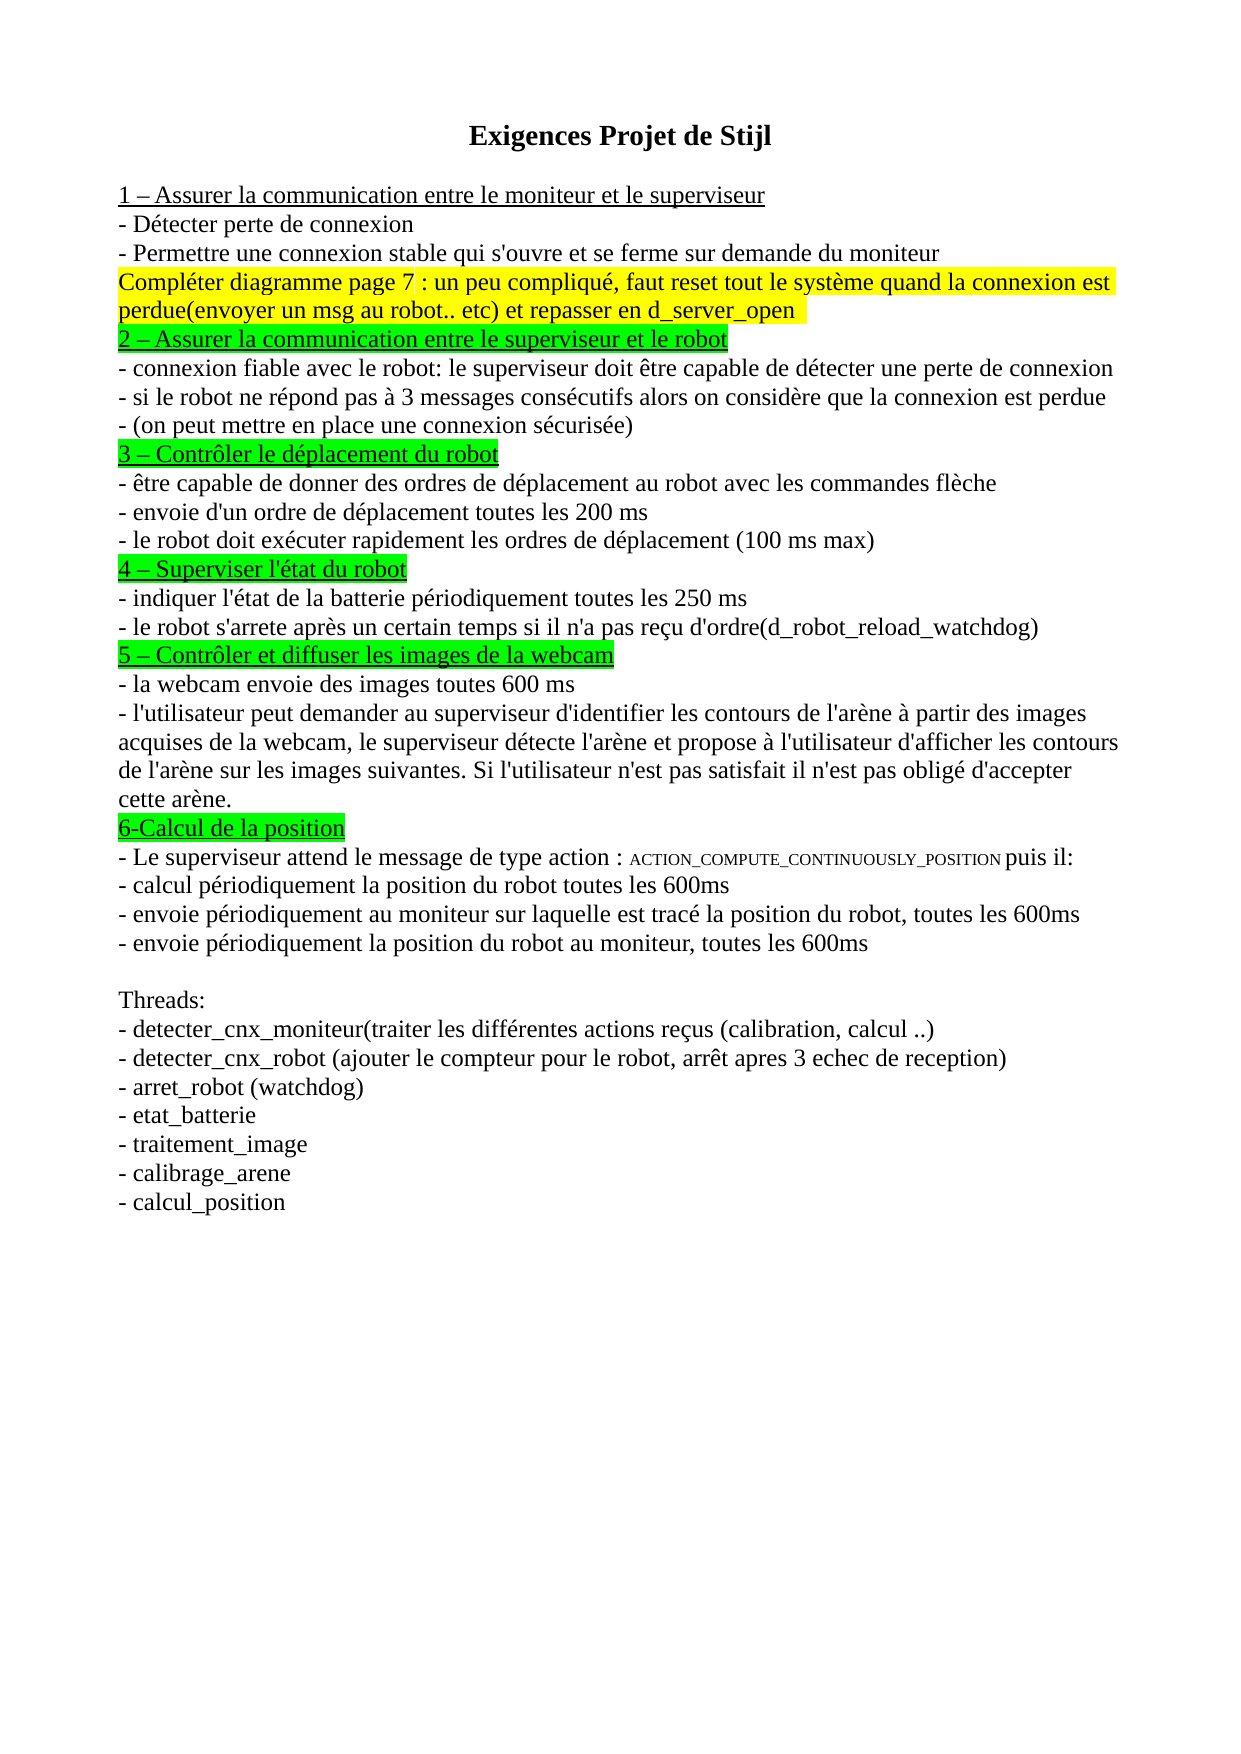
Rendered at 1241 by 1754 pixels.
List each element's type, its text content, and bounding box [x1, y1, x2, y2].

text - detecter_cnx_robot (ajouter le compteur pour le robot, arrêt apres 3 echec de reception) [118, 1043, 1122, 1072]
text 1 – Assurer la communication entre le moniteur et le superviseur [118, 180, 1122, 209]
text - calibrage_arene [118, 1158, 1122, 1187]
text - Permettre une connexion stable qui s'ouvre et se ferme sur demande du moniteur [118, 238, 1122, 267]
text - etat_batterie [118, 1100, 1122, 1129]
text - l'utilisateur peut demander au superviseur d'identifier les contours de l'arène à partir des images acquises de la webcam, le superviseur détecte l'arène et propose à l'utilisateur d'afficher les contours de l'arène sur les images suivantes. Si l'utilisateur n'est pas satisfait il n'est pas obligé d'accepter cette arène. [118, 698, 1122, 813]
text - traitement_image [118, 1129, 1122, 1158]
text 2 – Assurer la communication entre le superviseur et le robot [118, 324, 1122, 353]
text - connexion fiable avec le robot: le superviseur doit être capable de détecter une perte de connexion [118, 353, 1122, 382]
text 5 – Contrôler et diffuser les images de la webcam [118, 640, 1122, 669]
text - le robot doit exécuter rapidement les ordres de déplacement (100 ms max) [118, 525, 1122, 554]
text - indiquer l'état de la batterie périodiquement toutes les 250 ms [118, 583, 1122, 612]
text - Le superviseur attend le message de type action : ACTION_COMPUTE_CONTINUOUSLY_POSITION puis il: [118, 842, 1122, 870]
text Exigences Projet de Stijl [118, 118, 1122, 152]
text Threads: [118, 985, 1122, 1014]
text - si le robot ne répond pas à 3 messages consécutifs alors on considère que la connexion est perdue [118, 382, 1122, 410]
text - envoie périodiquement la position du robot au moniteur, toutes les 600ms [118, 928, 1122, 957]
text 4 – Superviser l'état du robot [118, 554, 1122, 583]
text 6-Calcul de la position [118, 813, 1122, 842]
text - envoie périodiquement au moniteur sur laquelle est tracé la position du robot, toutes les 600ms [118, 899, 1122, 928]
text - detecter_cnx_moniteur(traiter les différentes actions reçus (calibration, calcul ..) [118, 1014, 1122, 1043]
text - envoie d'un ordre de déplacement toutes les 200 ms [118, 497, 1122, 525]
text - calcul périodiquement la position du robot toutes les 600ms [118, 870, 1122, 899]
text - la webcam envoie des images toutes 600 ms [118, 669, 1122, 698]
text - Détecter perte de connexion [118, 209, 1122, 238]
text Compléter diagramme page 7 : un peu compliqué, faut reset tout le système quand la connexion est perdue(envoyer un msg au robot.. etc) et repasser en d_server_open [118, 267, 1122, 324]
text - (on peut mettre en place une connexion sécurisée) [118, 410, 1122, 439]
text - calcul_position [118, 1187, 1122, 1215]
text - arret_robot (watchdog) [118, 1072, 1122, 1100]
text 3 – Contrôler le déplacement du robot [118, 439, 1122, 468]
text - être capable de donner des ordres de déplacement au robot avec les commandes flèche [118, 468, 1122, 497]
text - le robot s'arrete après un certain temps si il n'a pas reçu d'ordre(d_robot_reload_watchdog) [118, 612, 1122, 640]
